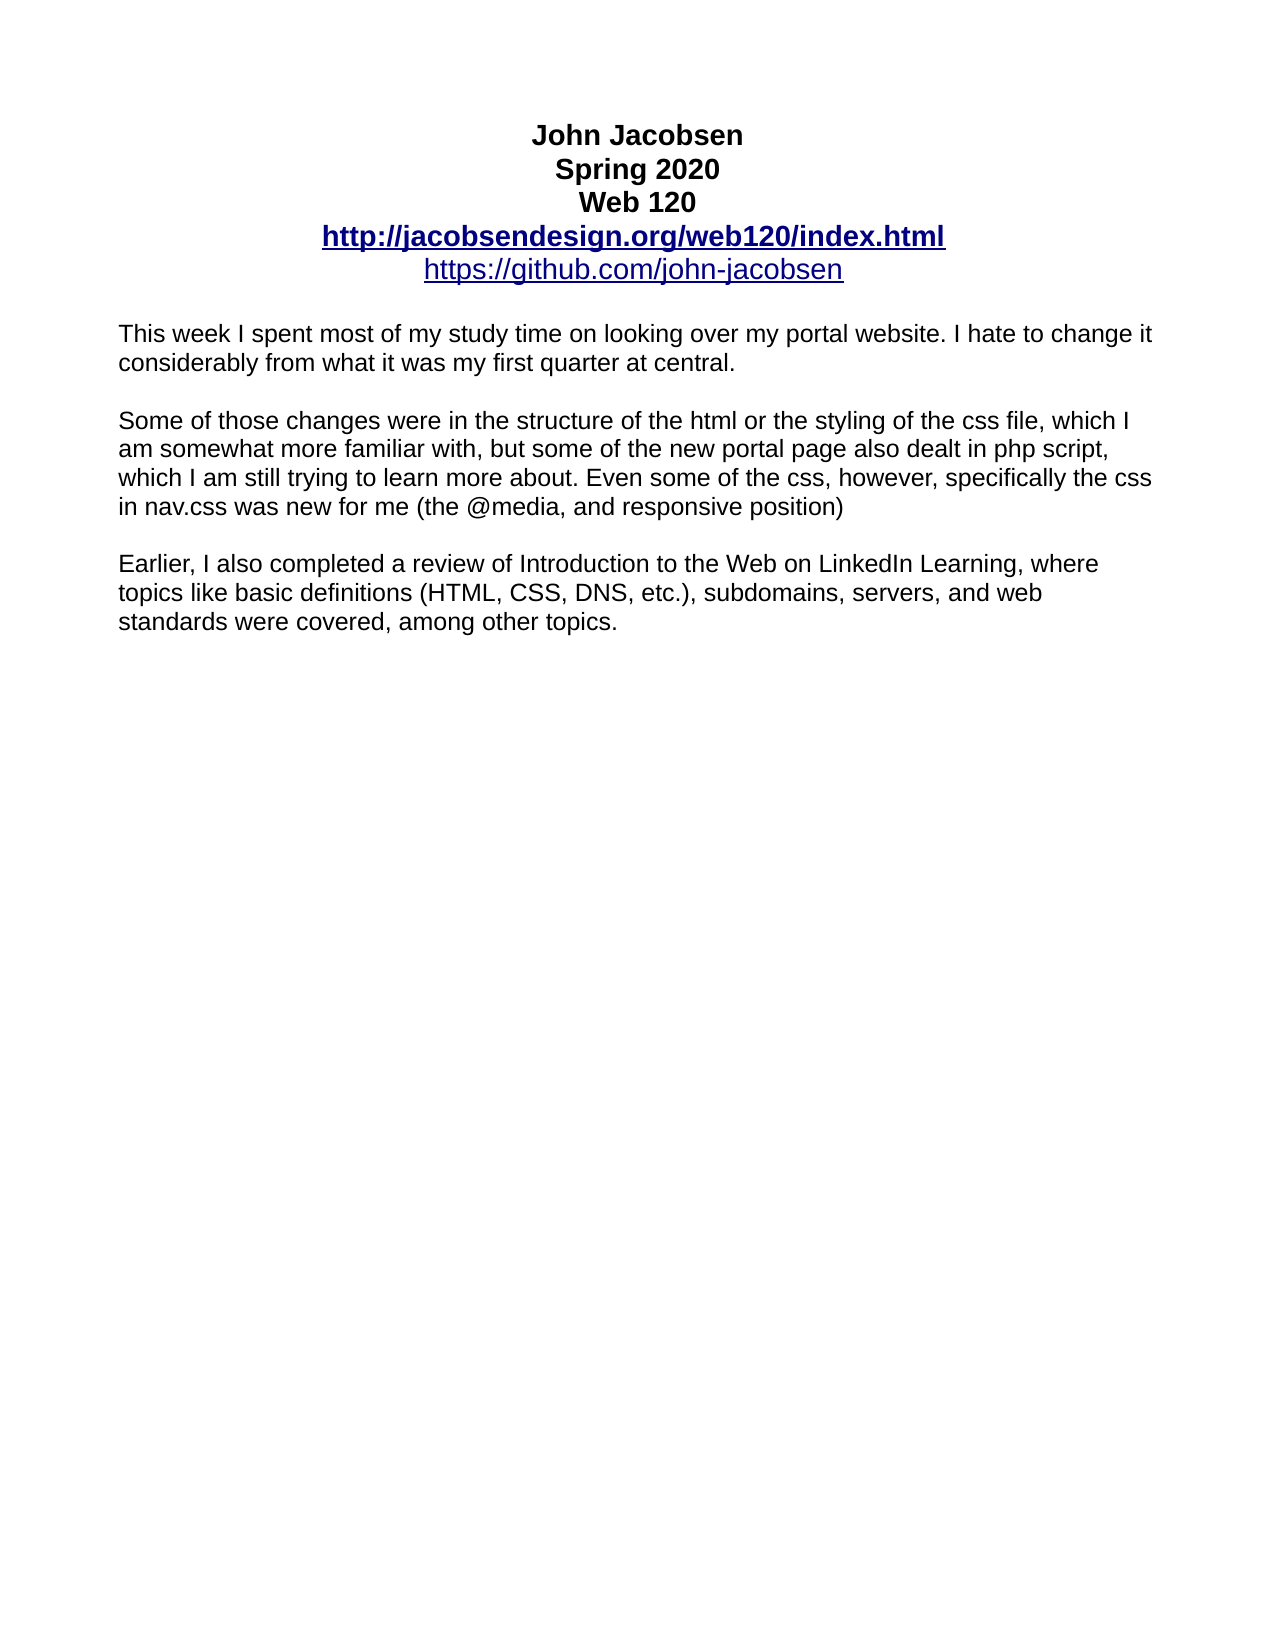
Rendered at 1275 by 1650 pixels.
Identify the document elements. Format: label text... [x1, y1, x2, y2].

text Earlier, I also completed a review of Introduction to the Web on LinkedIn Learning, where topics like basic definitions (HTML, CSS, DNS, etc.), subdomains, servers, and web standards were covered, among other topics. [118, 549, 1157, 636]
text http://jacobsendesign.org/web120/index.html https://github.com/john-jacobsen [118, 219, 1157, 286]
text Spring 2020 [118, 152, 1157, 185]
text This week I spent most of my study time on looking over my portal website. I hate to change it considerably from what it was my first quarter at central. [118, 319, 1157, 377]
text Some of those changes were in the structure of the html or the styling of the css file, which I am somewhat more familiar with, but some of the new portal page also dealt in php script, which I am still trying to learn more about. Even some of the css, however, specifically the css in nav.css was new for me (the @media, and responsive position) [118, 406, 1157, 521]
text John Jacobsen [118, 118, 1157, 152]
text Web 120 [118, 185, 1157, 219]
